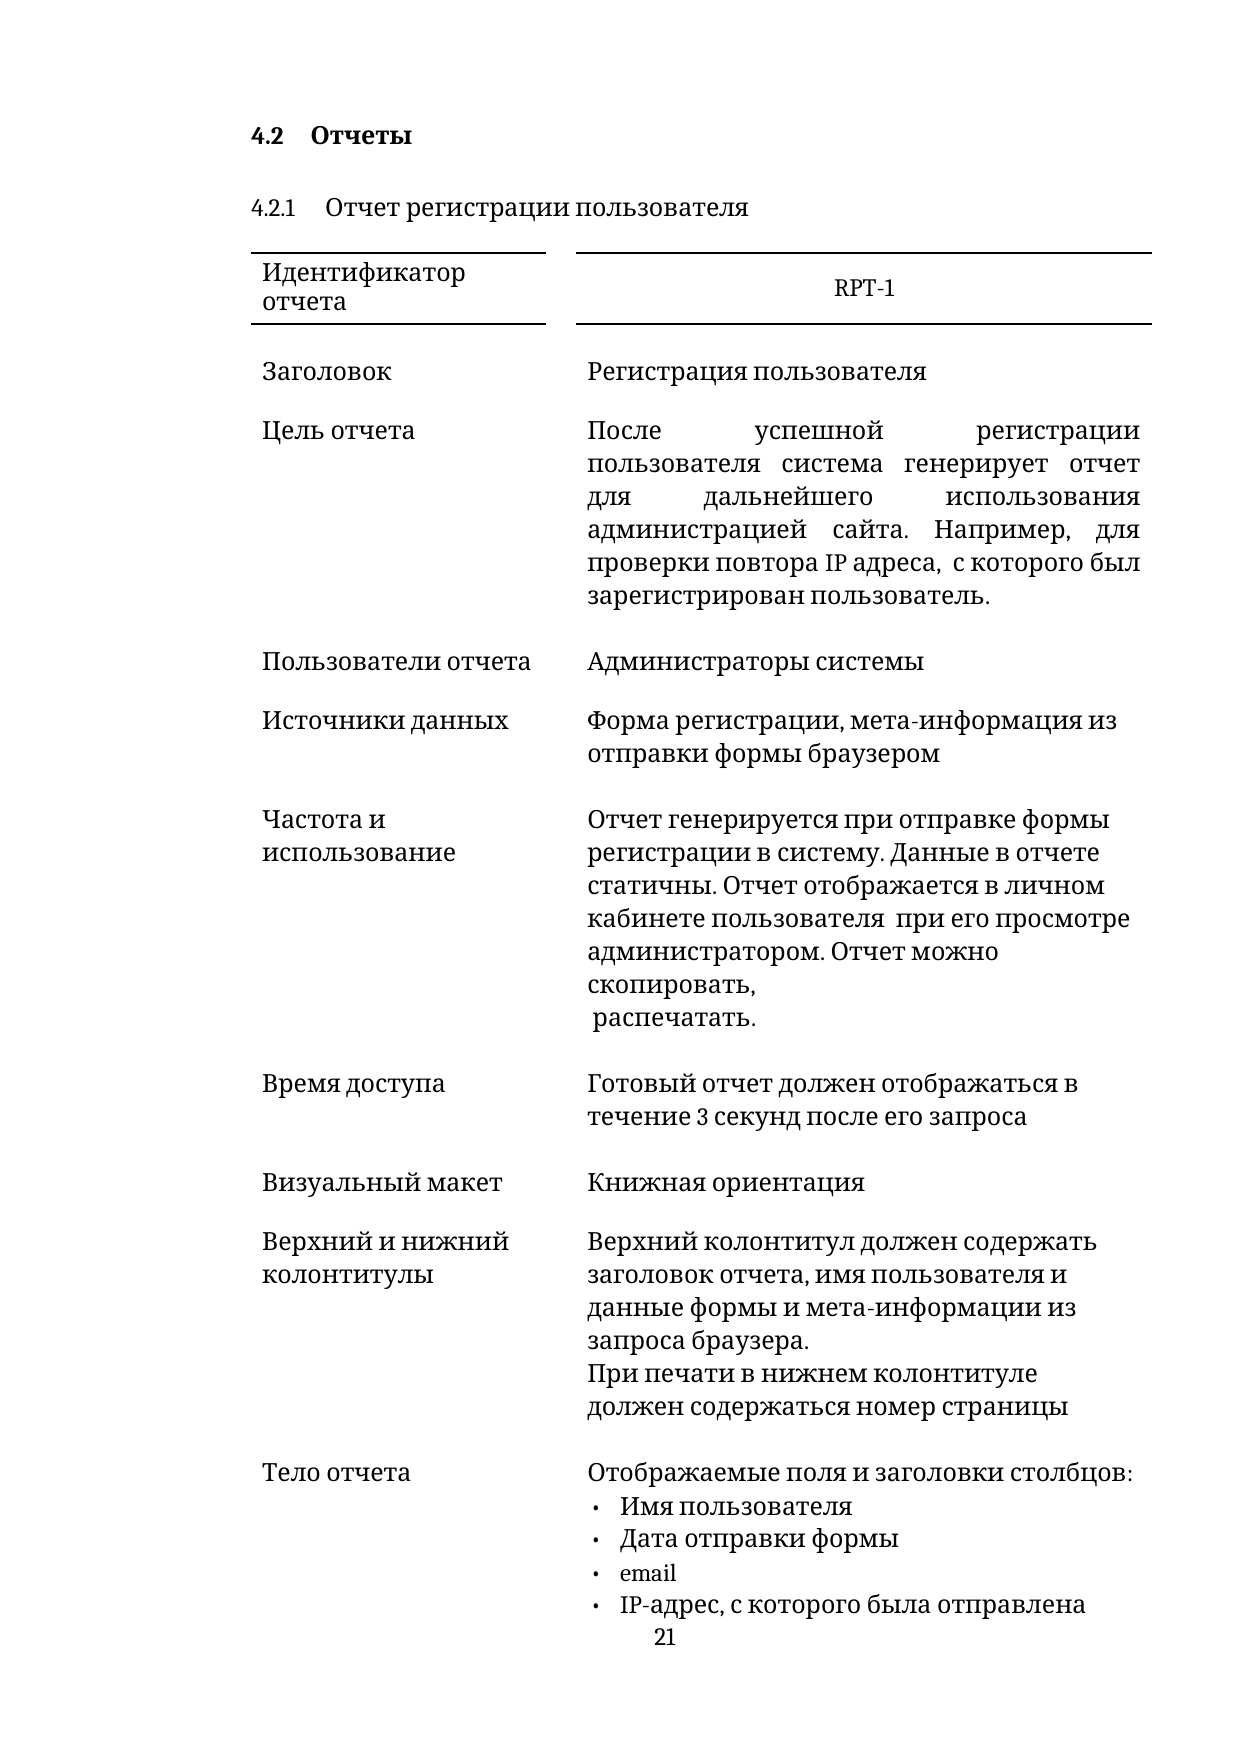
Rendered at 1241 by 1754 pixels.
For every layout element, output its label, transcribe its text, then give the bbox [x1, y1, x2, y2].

table_cell Визуальный макет [251, 1169, 576, 1228]
table_cell Готовый отчет должен отображаться в течение 3 секунд после его запроса [576, 1070, 1152, 1169]
table_cell Верхний и нижний колонтитулы [251, 1228, 576, 1459]
subtitle Отчеты [251, 122, 1152, 151]
table_cell Книжная ориентация [576, 1169, 1152, 1228]
table_cell Тело отчета [251, 1459, 576, 1620]
table_cell После успешной регистрации пользователя система генерирует отчет для дальнейшего использования администрацией сайта. Например, для проверки повтора IP адреса, с которого был зарегистрирован пользователь. [576, 417, 1152, 648]
table_header RPT-1 [576, 254, 1152, 322]
table_header Идентификатор отчета [251, 254, 546, 322]
table_cell [576, 325, 1152, 358]
list Отчет регистрации пользователя [251, 194, 1152, 223]
table_header [546, 252, 576, 322]
table_cell Верхний колонтитул должен содержать заголовок отчета, имя пользователя и данные формы и мета-информации из запроса браузера. При печати в нижнем колонтитуле должен содержаться номер страницы [576, 1228, 1152, 1459]
table_cell Отображаемые поля и заголовки столбцов: Имя пользователя Дата отправки формы email IP-адрес, с которого была отправлена форма Браузер Операционная система Является ли посетитель роботом (в php -$this->is_robot) [576, 1459, 1152, 1620]
table_cell Отчет генерируется при отправке формы регистрации в систему. Данные в отчете статичны. Отчет отображается в личном кабинете пользователя при его просмотре администратором. Отчет можно скопировать, распечатать. [576, 806, 1152, 1070]
table_cell Пользователи отчета [251, 648, 576, 707]
table_cell Администраторы системы [576, 648, 1152, 707]
table_cell [251, 325, 546, 358]
table_cell Время доступа [251, 1070, 576, 1169]
table_cell Регистрация пользователя [576, 358, 1152, 417]
table_cell Источники данных [251, 707, 576, 806]
table_cell Форма регистрации, мета-информация из отправки формы браузером [576, 707, 1152, 806]
table_cell Частота и использование [251, 806, 576, 1070]
table_cell Заголовок [251, 358, 576, 417]
table_cell [546, 323, 576, 358]
table_cell Цель отчета [251, 417, 576, 648]
